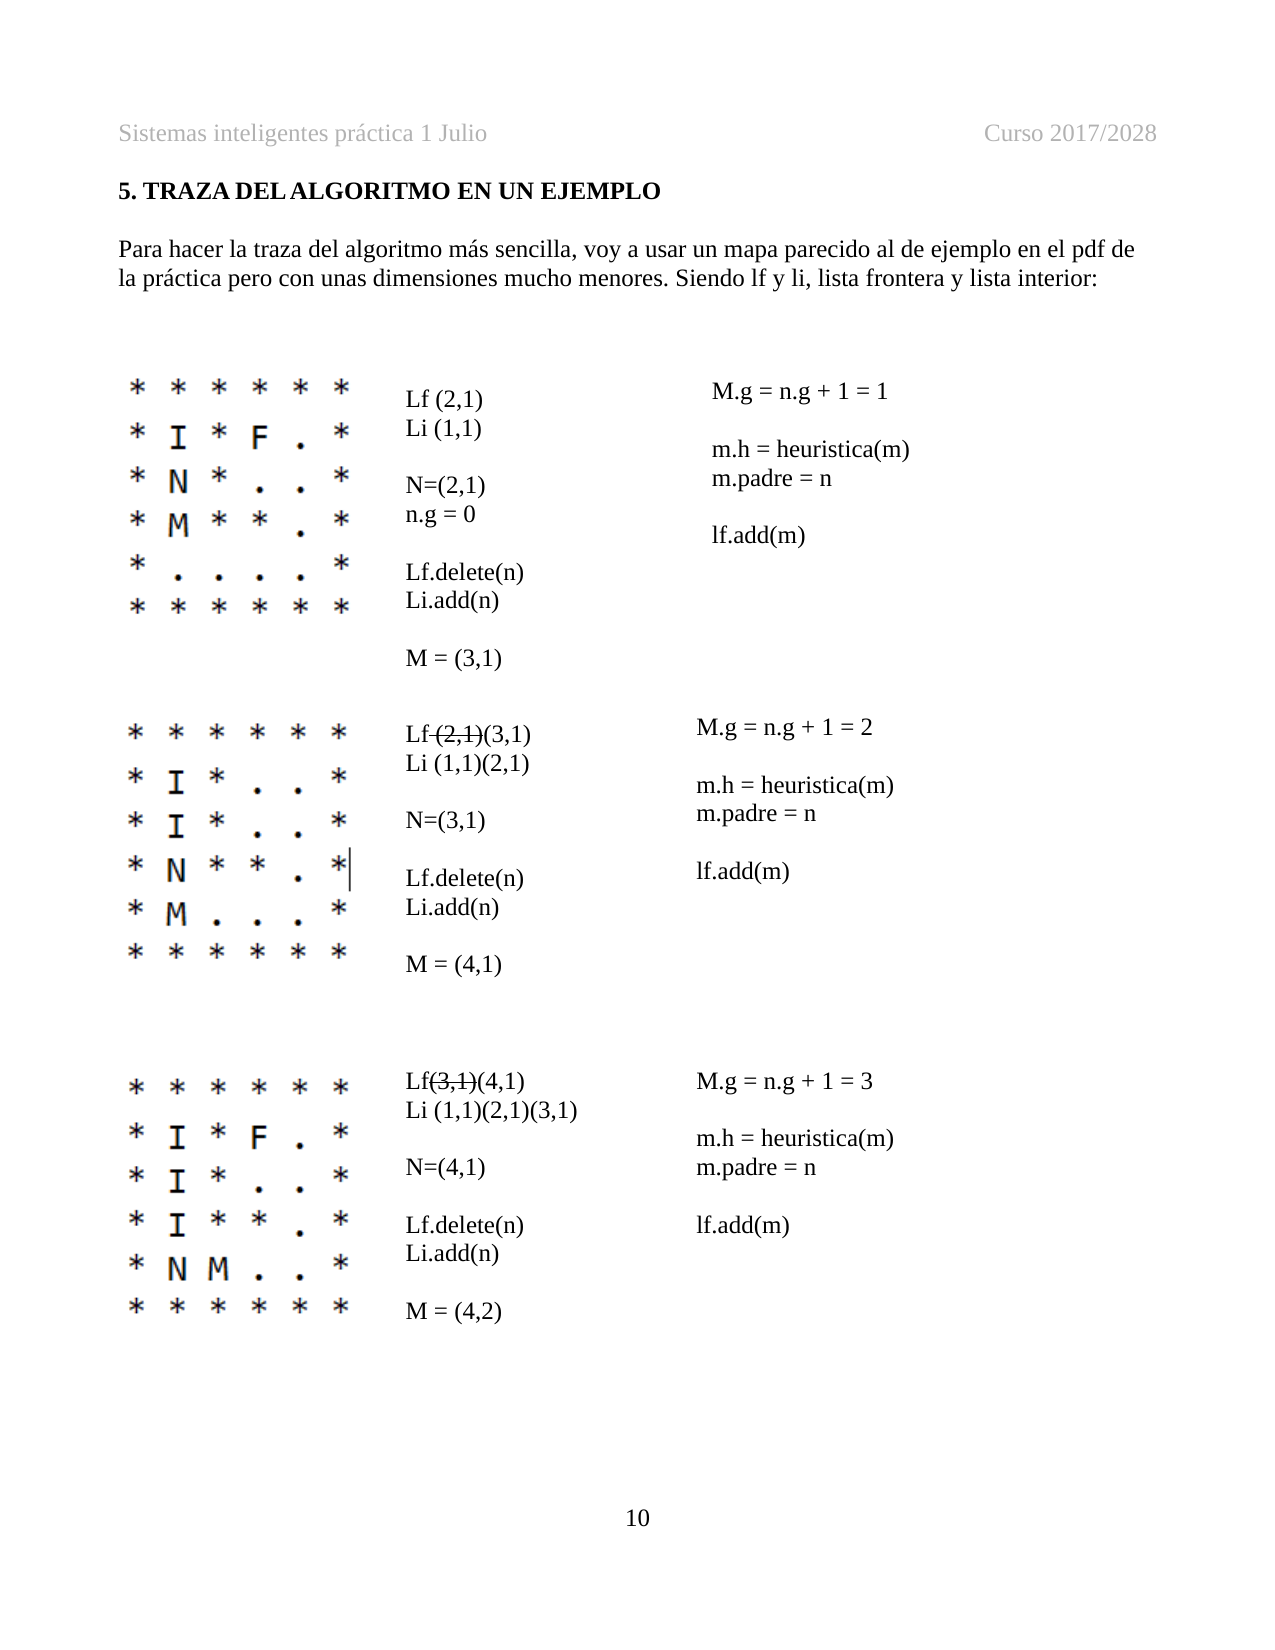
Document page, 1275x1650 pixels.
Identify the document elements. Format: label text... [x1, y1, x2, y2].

text 5. TRAZA DEL ALGORITMO EN UN EJEMPLO [118, 176, 1157, 205]
picture [121, 719, 354, 970]
text Para hacer la traza del algoritmo más sencilla, voy a usar un mapa parecido al de ejemplo en el pdf de la práctica pero con unas dimensiones mucho menores. Siendo lf y li, lista frontera y lista interior: [118, 234, 1157, 291]
picture [125, 1068, 356, 1323]
picture [123, 371, 355, 625]
